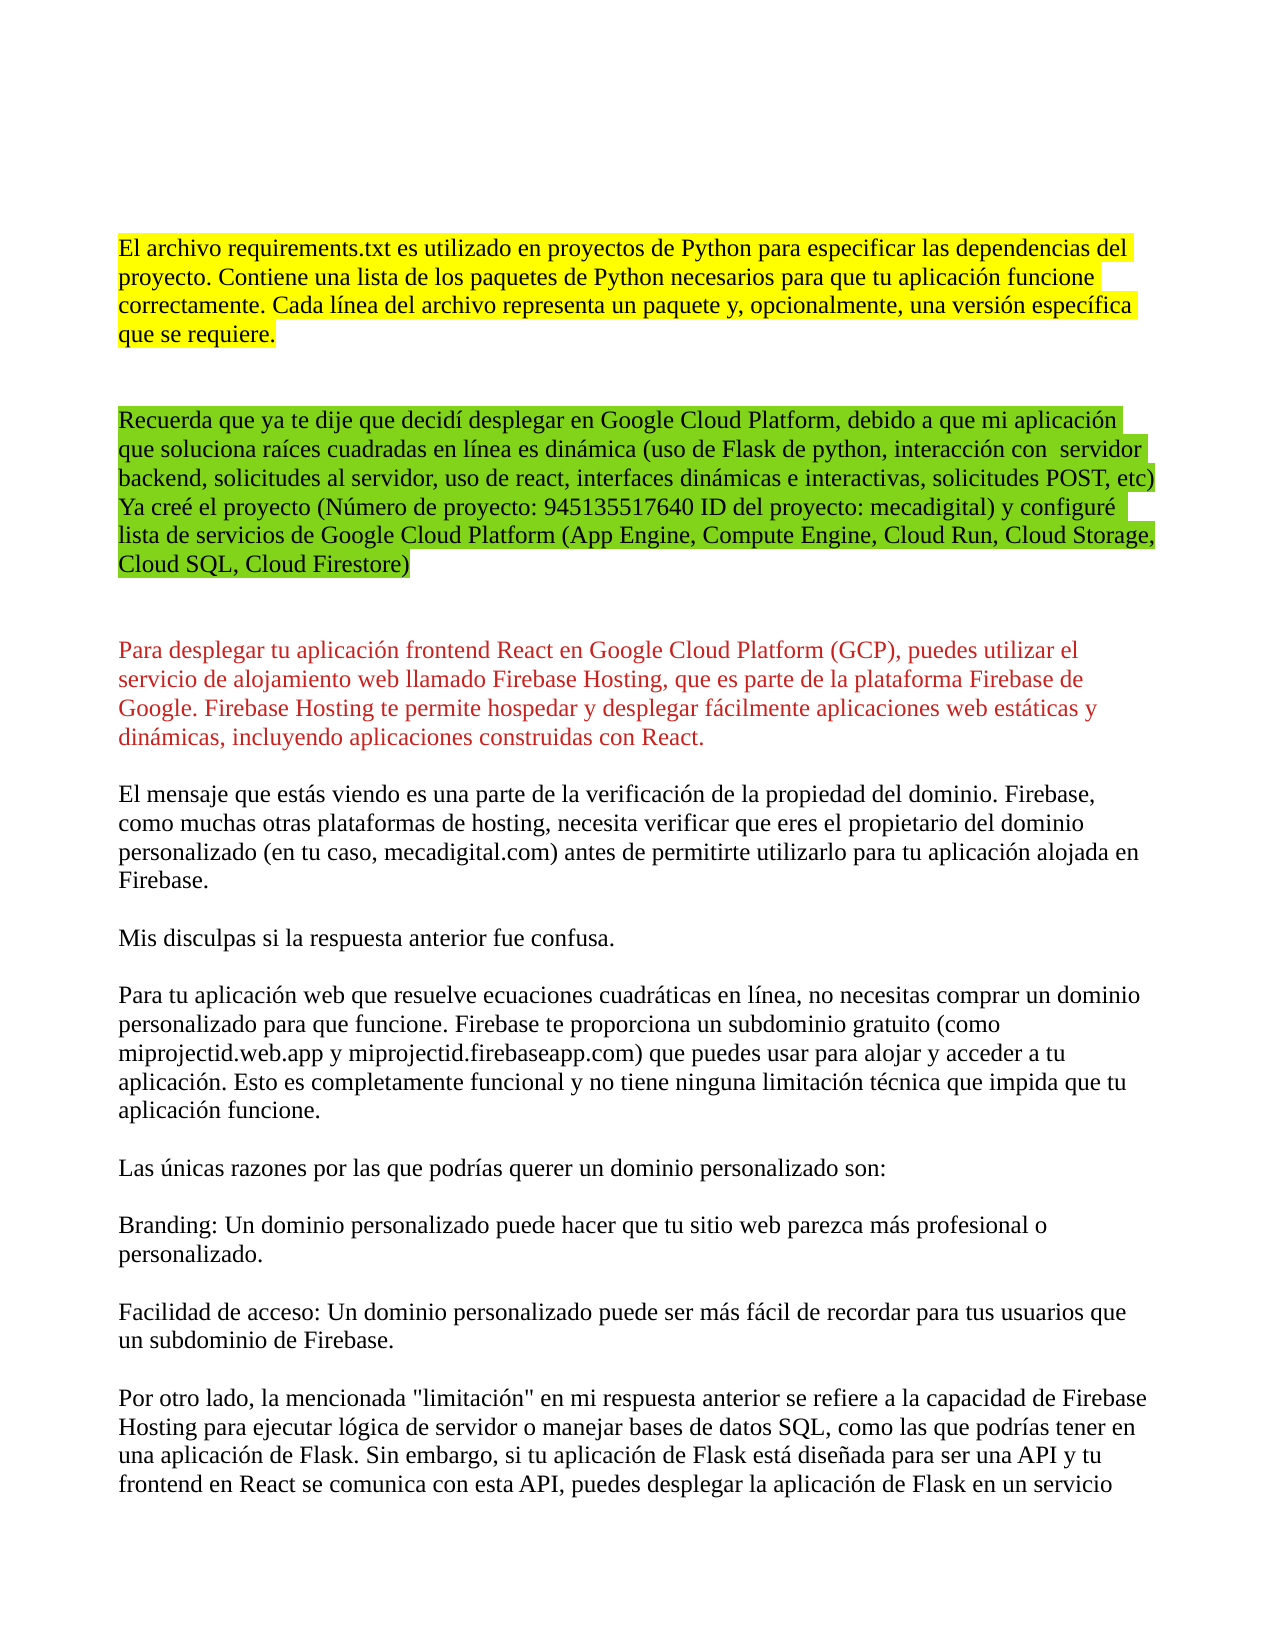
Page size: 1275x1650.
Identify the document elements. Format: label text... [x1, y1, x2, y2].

text Para desplegar tu aplicación frontend React en Google Cloud Platform (GCP), puedes utilizar el servicio de alojamiento web llamado Firebase Hosting, que es parte de la plataforma Firebase de Google. Firebase Hosting te permite hospedar y desplegar fácilmente aplicaciones web estáticas y dinámicas, incluyendo aplicaciones construidas con React. [118, 636, 1157, 751]
text Facilidad de acceso: Un dominio personalizado puede ser más fácil de recordar para tus usuarios que un subdominio de Firebase. [118, 1297, 1157, 1354]
text Por otro lado, la mencionada "limitación" en mi respuesta anterior se refiere a la capacidad de Firebase Hosting para ejecutar lógica de servidor o manejar bases de datos SQL, como las que podrías tener en una aplicación de Flask. Sin embargo, si tu aplicación de Flask está diseñada para ser una API y tu frontend en React se comunica con esta API, puedes desplegar la aplicación de Flask en un servicio [118, 1383, 1157, 1498]
text Mis disculpas si la respuesta anterior fue confusa. [118, 923, 1157, 952]
text Las únicas razones por las que podrías querer un dominio personalizado son: [118, 1153, 1157, 1182]
text El mensaje que estás viendo es una parte de la verificación de la propiedad del dominio. Firebase, como muchas otras plataformas de hosting, necesita verificar que eres el propietario del dominio personalizado (en tu caso, mecadigital.com) antes de permitirte utilizarlo para tu aplicación alojada en Firebase. [118, 779, 1157, 894]
text Branding: Un dominio personalizado puede hacer que tu sitio web parezca más profesional o personalizado. [118, 1211, 1157, 1268]
text El archivo requirements.txt es utilizado en proyectos de Python para especificar las dependencias del proyecto. Contiene una lista de los paquetes de Python necesarios para que tu aplicación funcione correctamente. Cada línea del archivo representa un paquete y, opcionalmente, una versión específica que se requiere. [118, 233, 1157, 348]
text Recuerda que ya te dije que decidí desplegar en Google Cloud Platform, debido a que mi aplicación que soluciona raíces cuadradas en línea es dinámica (uso de Flask de python, interacción con servidor backend, solicitudes al servidor, uso de react, interfaces dinámicas e interactivas, solicitudes POST, etc) Ya creé el proyecto (Número de proyecto: 945135517640 ID del proyecto: mecadigital) y configuré lista de servicios de Google Cloud Platform (App Engine, Compute Engine, Cloud Run, Cloud Storage, Cloud SQL, Cloud Firestore) [118, 406, 1157, 578]
text Para tu aplicación web que resuelve ecuaciones cuadráticas en línea, no necesitas comprar un dominio personalizado para que funcione. Firebase te proporciona un subdominio gratuito (como miprojectid.web.app y miprojectid.firebaseapp.com) que puedes usar para alojar y acceder a tu aplicación. Esto es completamente funcional y no tiene ninguna limitación técnica que impida que tu aplicación funcione. [118, 981, 1157, 1124]
